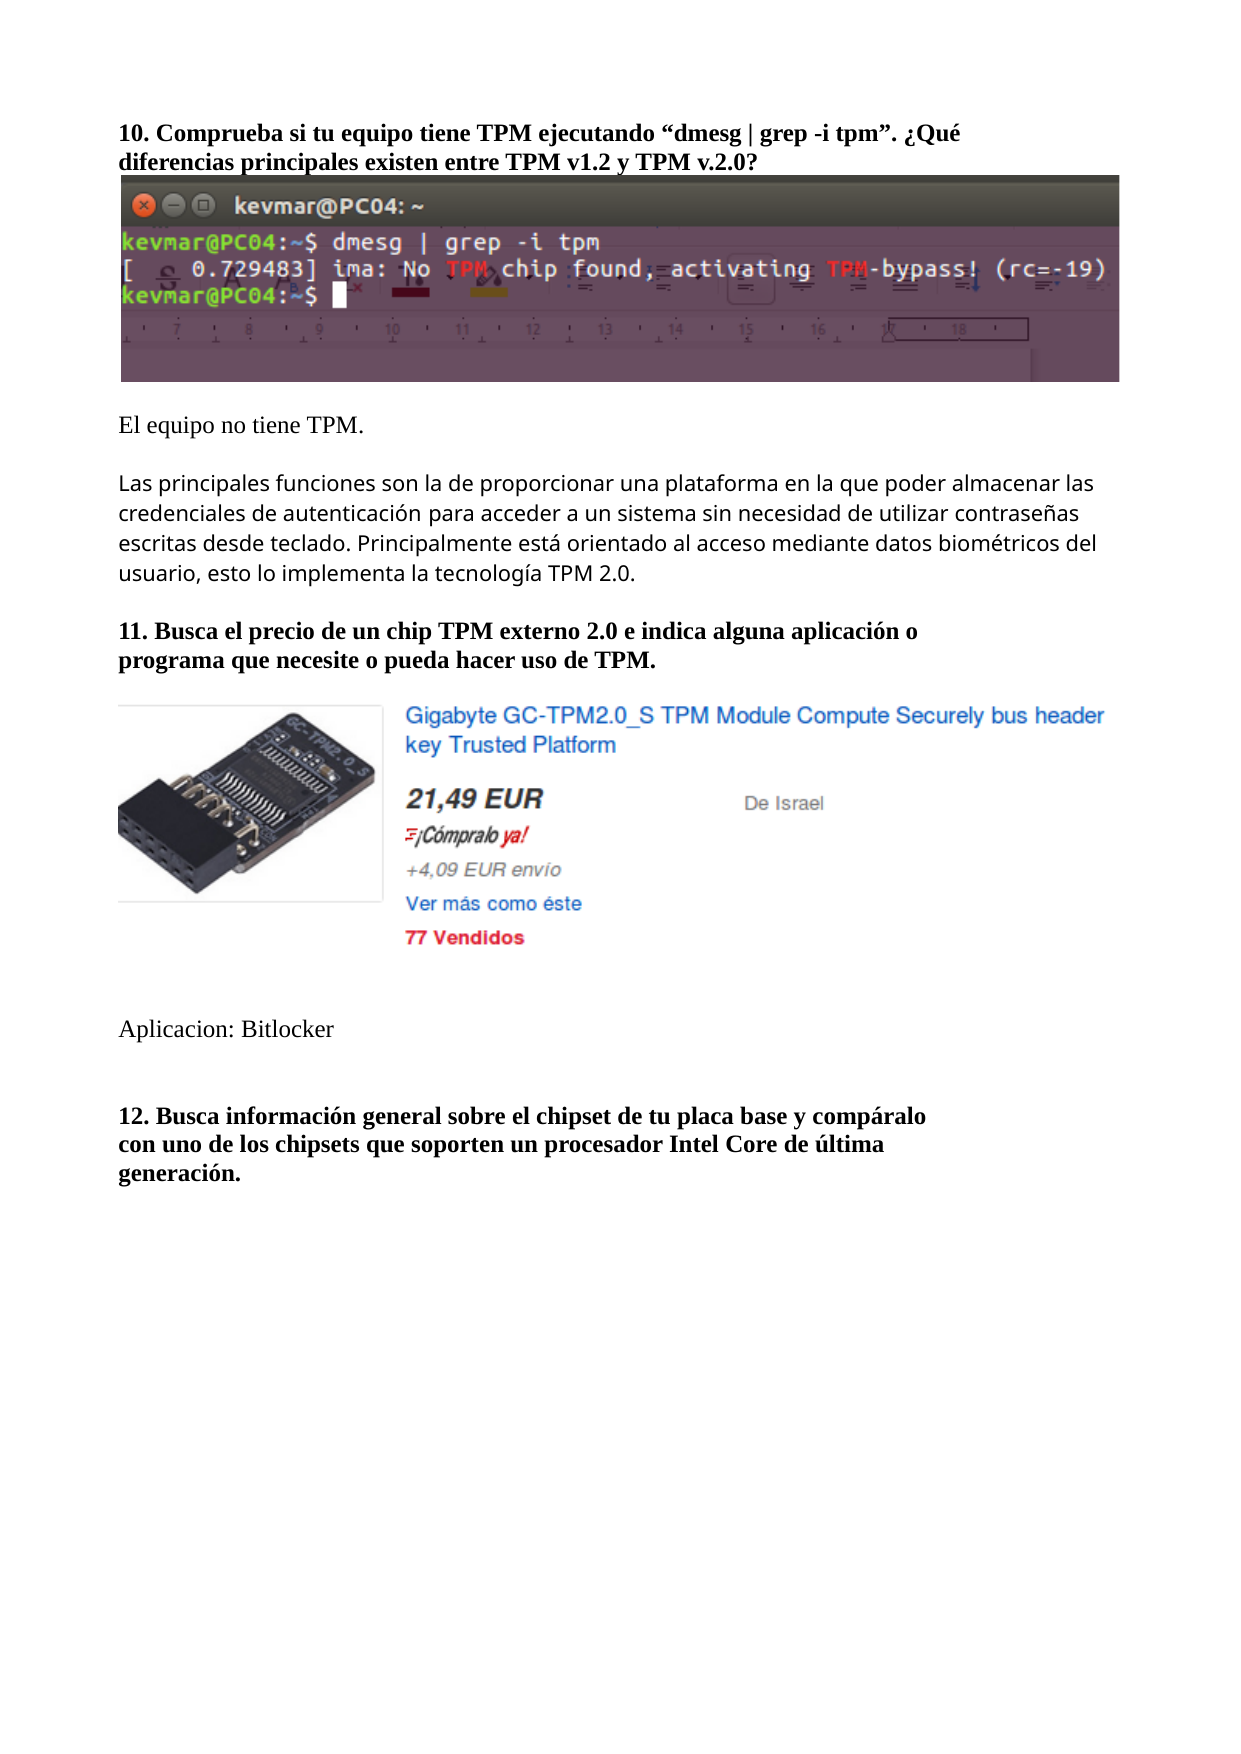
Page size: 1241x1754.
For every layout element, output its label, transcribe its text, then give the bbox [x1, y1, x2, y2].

text Las principales funciones son la de proporcionar una plataforma en la que poder almacenar las credenciales de autenticación para acceder a un sistema sin necesidad de utilizar contraseñas escritas desde teclado. Principalmente está orientado al acceso mediante datos biométricos del usuario, esto lo implementa la tecnología TPM 2.0. [118, 468, 1122, 587]
text Aplicacion: Bitlocker [118, 1014, 1122, 1043]
text 11. Busca el precio de un chip TPM externo 2.0 e indica alguna aplicación o [118, 616, 1122, 645]
text El equipo no tiene TPM. [118, 411, 1122, 439]
text diferencias principales existen entre TPM v1.2 y TPM v.2.0? [118, 147, 1122, 176]
text con uno de los chipsets que soporten un procesador Intel Core de última [118, 1129, 1122, 1158]
picture [118, 702, 1123, 957]
text 10. Comprueba si tu equipo tiene TPM ejecutando “dmesg | grep -i tpm”. ¿Qué [118, 118, 1122, 147]
text programa que necesite o pueda hacer uso de TPM. [118, 645, 1122, 673]
picture [121, 175, 1120, 382]
text generación. [118, 1158, 1122, 1187]
text 12. Busca información general sobre el chipset de tu placa base y compáralo [118, 1101, 1122, 1129]
